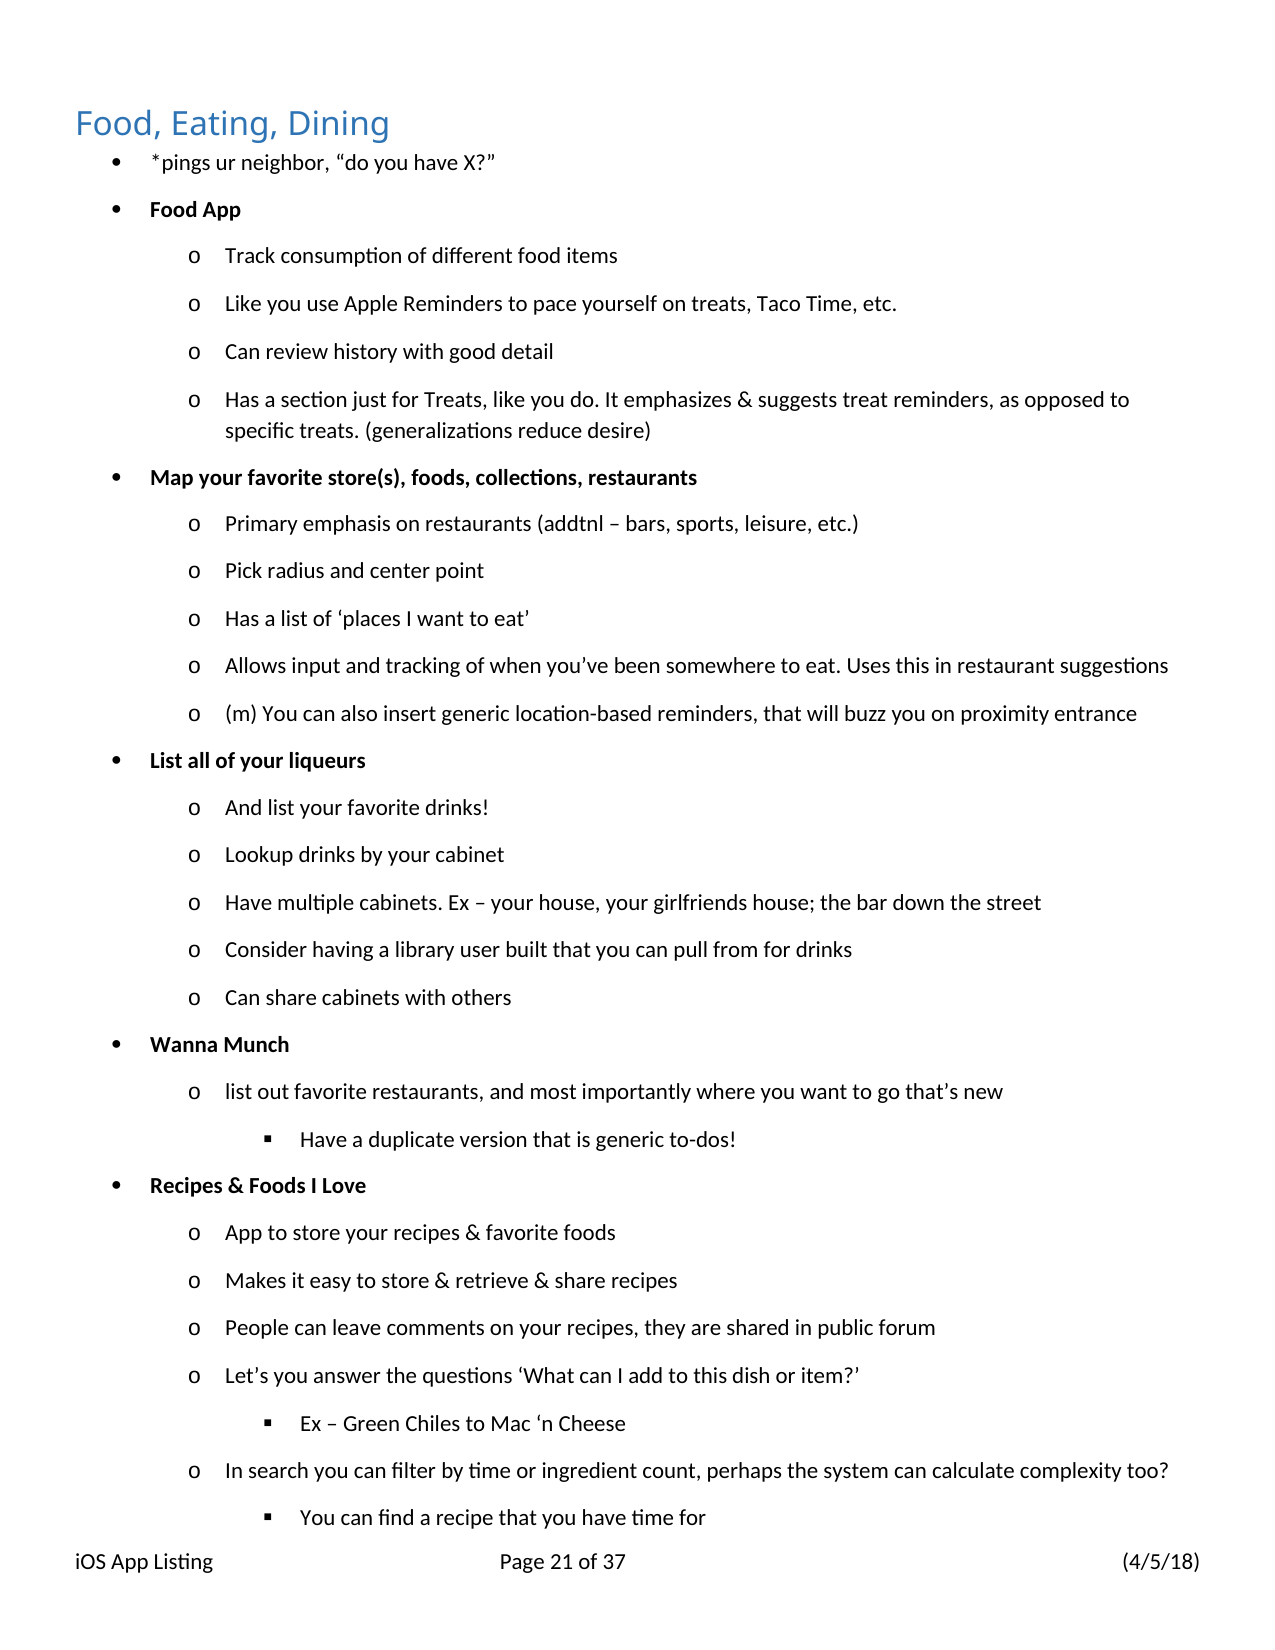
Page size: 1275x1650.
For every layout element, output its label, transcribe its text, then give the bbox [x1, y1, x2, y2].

list You can find a recipe that you have time for [262, 1503, 1200, 1532]
list Has a list of ‘places I want to eat’ [187, 604, 1200, 633]
list Like you use Apple Reminders to pace yourself on treats, Taco Time, etc. [187, 289, 1200, 319]
list Can review history with good detail [187, 337, 1200, 366]
list Food App [112, 195, 1200, 223]
list Pick radius and center point [187, 557, 1200, 586]
list Have a duplicate version that is generic to-dos! [262, 1125, 1200, 1153]
list People can leave comments on your recipes, they are shared in public forum [187, 1313, 1200, 1343]
list Consider having a library user built that you can pull from for drinks [187, 935, 1200, 964]
list Has a section just for Treats, like you do. It emphasizes & suggests treat reminders, as opposed to specific treats. (generalizations reduce desire) [187, 385, 1200, 444]
list Ex – Green Chiles to Mac ‘n Cheese [262, 1409, 1200, 1437]
list App to store your recipes & favorite foods [187, 1218, 1200, 1247]
list (m) You can also insert generic location-based reminders, that will buzz you on proximity entrance [187, 699, 1200, 728]
list And list your favorite drinks! [187, 793, 1200, 822]
list List all of your liqueurs [112, 747, 1200, 774]
list In search you can filter by time or ingredient count, perhaps the system can calculate complexity too? [187, 1456, 1200, 1485]
list Makes it easy to store & retrieve & share recipes [187, 1266, 1200, 1295]
list Lookup drinks by your cabinet [187, 840, 1200, 869]
list Recipes & Foods I Love [112, 1171, 1200, 1199]
list Allows input and tracking of when you’ve been somewhere to eat. Uses this in restaurant suggestions [187, 652, 1200, 681]
subtitle Food, Eating, Dining [75, 100, 1200, 145]
list Track consumption of different food items [187, 242, 1200, 271]
list Have multiple cabinets. Ex – your house, your girlfriends house; the bar down the street [187, 888, 1200, 917]
list Wanna Munch [112, 1030, 1200, 1058]
list Let’s you answer the questions ‘What can I add to this dish or item?’ [187, 1361, 1200, 1391]
list Can share cabinets with others [187, 983, 1200, 1012]
list *pings ur neighbor, “do you have X?” [112, 148, 1200, 177]
list list out favorite restaurants, and most importantly where you want to go that’s new [187, 1077, 1200, 1106]
list Map your favorite store(s), foods, collections, restaurants [112, 463, 1200, 491]
list Primary emphasis on restaurants (addtnl – bars, sports, leisure, etc.) [187, 509, 1200, 538]
